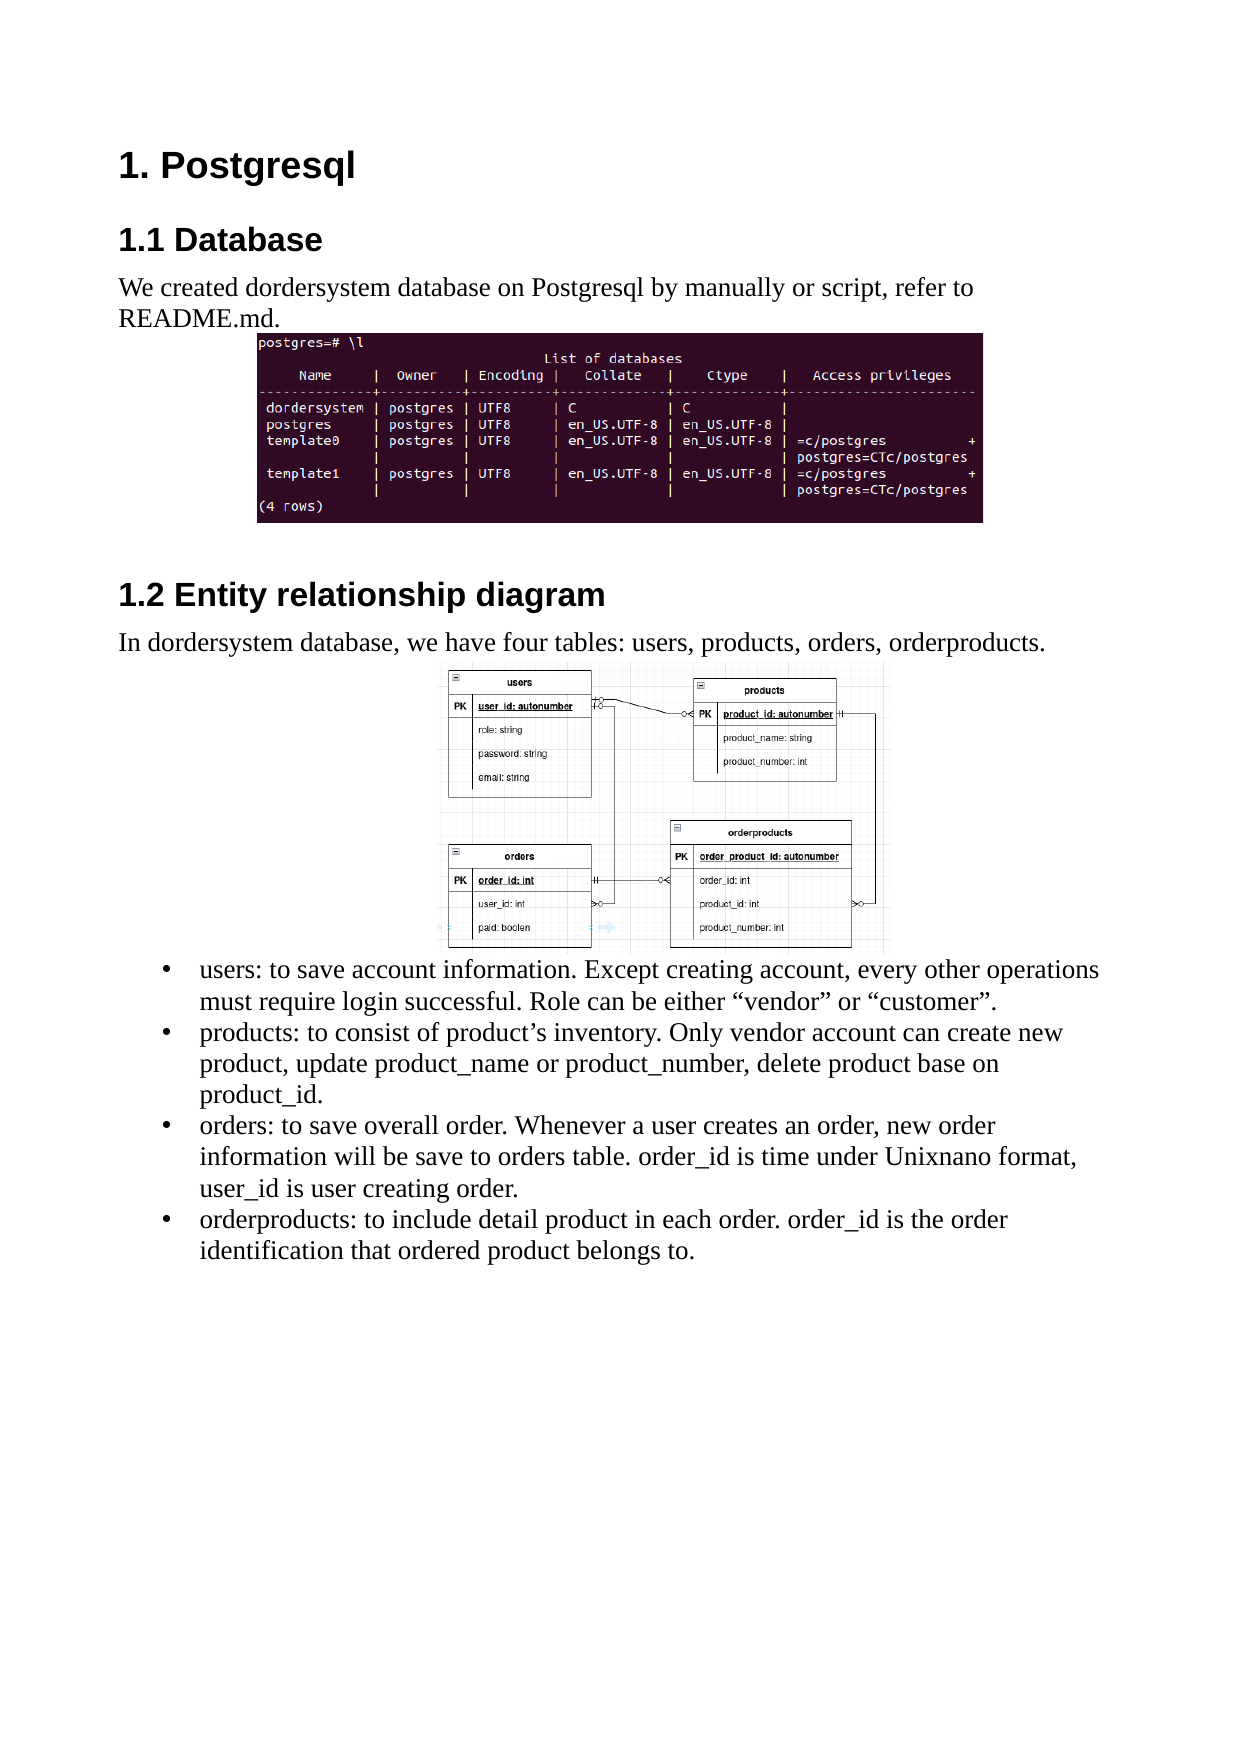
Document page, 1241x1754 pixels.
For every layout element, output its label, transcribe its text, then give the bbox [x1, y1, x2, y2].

text In dordersystem database, we have four tables: users, products, orders, orderproducts. [118, 626, 1122, 657]
subtitle 1.2 Entity relationship diagram [118, 574, 1122, 613]
list users: to save account information. Except creating account, every other operations must require login successful. Role can be either “vendor” or “customer”. [162, 657, 1122, 1016]
list orderproducts: to include detail product in each order. order_id is the order identification that ordered product belongs to. [162, 1203, 1122, 1265]
text We created dordersystem database on Postgresql by manually or script, refer to README.md. [118, 271, 1122, 333]
picture [438, 662, 892, 954]
picture [257, 333, 984, 523]
list orders: to save overall order. Whenever a user creates an order, new order information will be save to orders table. order_id is time under Unixnano format, user_id is user creating order. [162, 1109, 1122, 1203]
list products: to consist of product’s inventory. Only vendor account can create new product, update product_name or product_number, delete product base on product_id. [162, 1016, 1122, 1109]
subtitle 1.1 Database [118, 220, 1122, 259]
subtitle 1. Postgresql [118, 143, 1122, 187]
